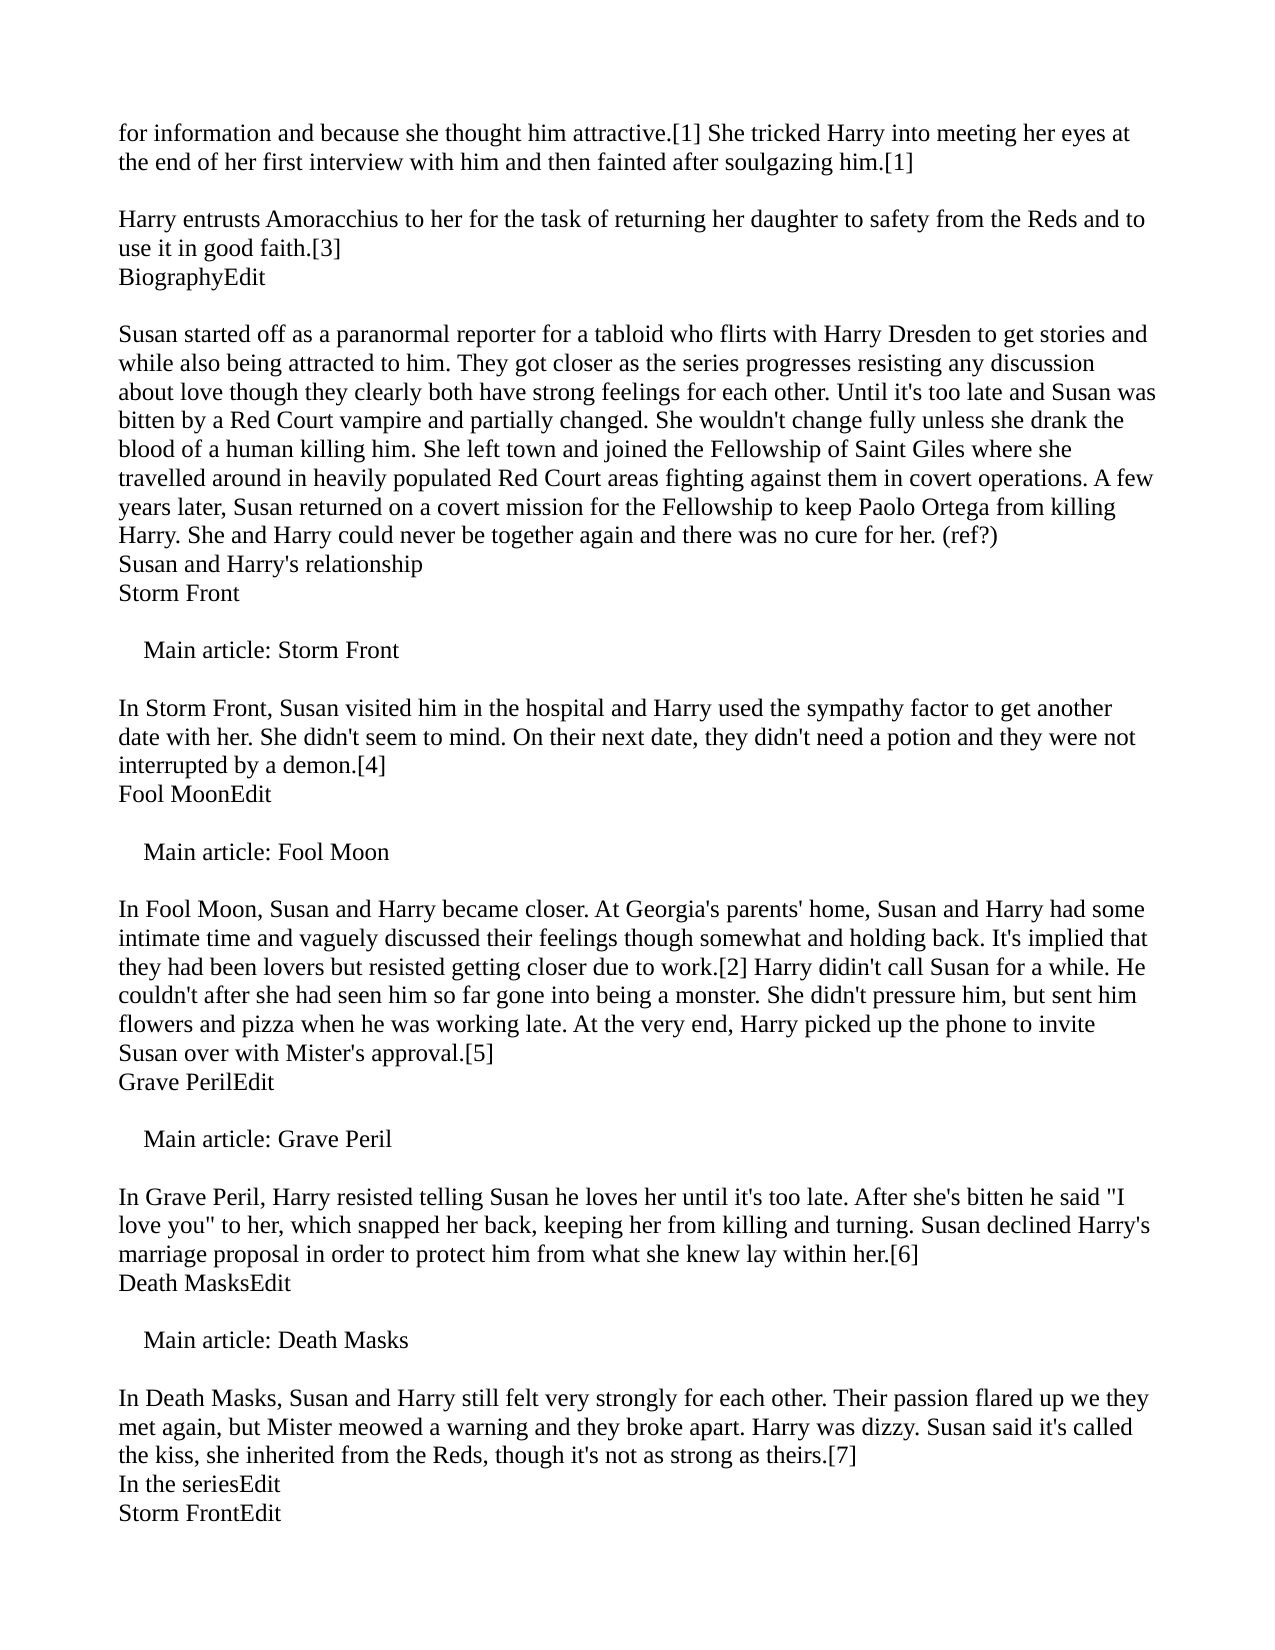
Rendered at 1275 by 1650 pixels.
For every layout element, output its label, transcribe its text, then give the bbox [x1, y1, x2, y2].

text In Fool Moon, Susan and Harry became closer. At Georgia's parents' home, Susan and Harry had some intimate time and vaguely discussed their feelings though somewhat and holding back. It's implied that they had been lovers but resisted getting closer due to work.[2] Harry didin't call Susan for a while. He couldn't after she had seen him so far gone into being a monster. She didn't pressure him, but sent him flowers and pizza when he was working late. At the very end, Harry picked up the phone to invite Susan over with Mister's approval.[5] [118, 894, 1157, 1067]
text Harry entrusts Amoracchius to her for the task of returning her daughter to safety from the Reds and to use it in good faith.[3] [118, 204, 1157, 262]
text Storm Front [118, 578, 1157, 607]
text Main article: Fool Moon [118, 837, 1157, 866]
text In Storm Front, Susan visited him in the hospital and Harry used the sympathy factor to get another date with her. She didn't seem to mind. On their next date, they didn't need a potion and they were not interrupted by a demon.[4] [118, 693, 1157, 779]
text In the seriesEdit [118, 1469, 1157, 1498]
text Storm FrontEdit [118, 1498, 1157, 1527]
text Susan and Harry's relationship [118, 549, 1157, 578]
text Main article: Grave Peril [118, 1124, 1157, 1153]
text BiographyEdit [118, 262, 1157, 291]
text In Death Masks, Susan and Harry still felt very strongly for each other. Their passion flared up we they met again, but Mister meowed a warning and they broke apart. Harry was dizzy. Susan said it's called the kiss, she inherited from the Reds, though it's not as strong as theirs.[7] [118, 1383, 1157, 1469]
text Susan started off as a paranormal reporter for a tabloid who flirts with Harry Dresden to get stories and while also being attracted to him. They got closer as the series progresses resisting any discussion about love though they clearly both have strong feelings for each other. Until it's too late and Susan was bitten by a Red Court vampire and partially changed. She wouldn't change fully unless she drank the blood of a human killing him. She left town and joined the Fellowship of Saint Giles where she travelled around in heavily populated Red Court areas fighting against them in covert operations. A few years later, Susan returned on a covert mission for the Fellowship to keep Paolo Ortega from killing Harry. She and Harry could never be together again and there was no cure for her. (ref?) [118, 319, 1157, 549]
text In Grave Peril, Harry resisted telling Susan he loves her until it's too late. After she's bitten he said "I love you" to her, which snapped her back, keeping her from killing and turning. Susan declined Harry's marriage proposal in order to protect him from what she knew lay within her.[6] [118, 1182, 1157, 1268]
text Main article: Death Masks [118, 1326, 1157, 1354]
text Death MasksEdit [118, 1268, 1157, 1297]
text for information and because she thought him attractive.[1] She tricked Harry into meeting her eyes at the end of her first interview with him and then fainted after soulgazing him.[1] [118, 118, 1157, 176]
text Fool MoonEdit [118, 779, 1157, 808]
text Grave PerilEdit [118, 1067, 1157, 1096]
text Main article: Storm Front [118, 636, 1157, 664]
